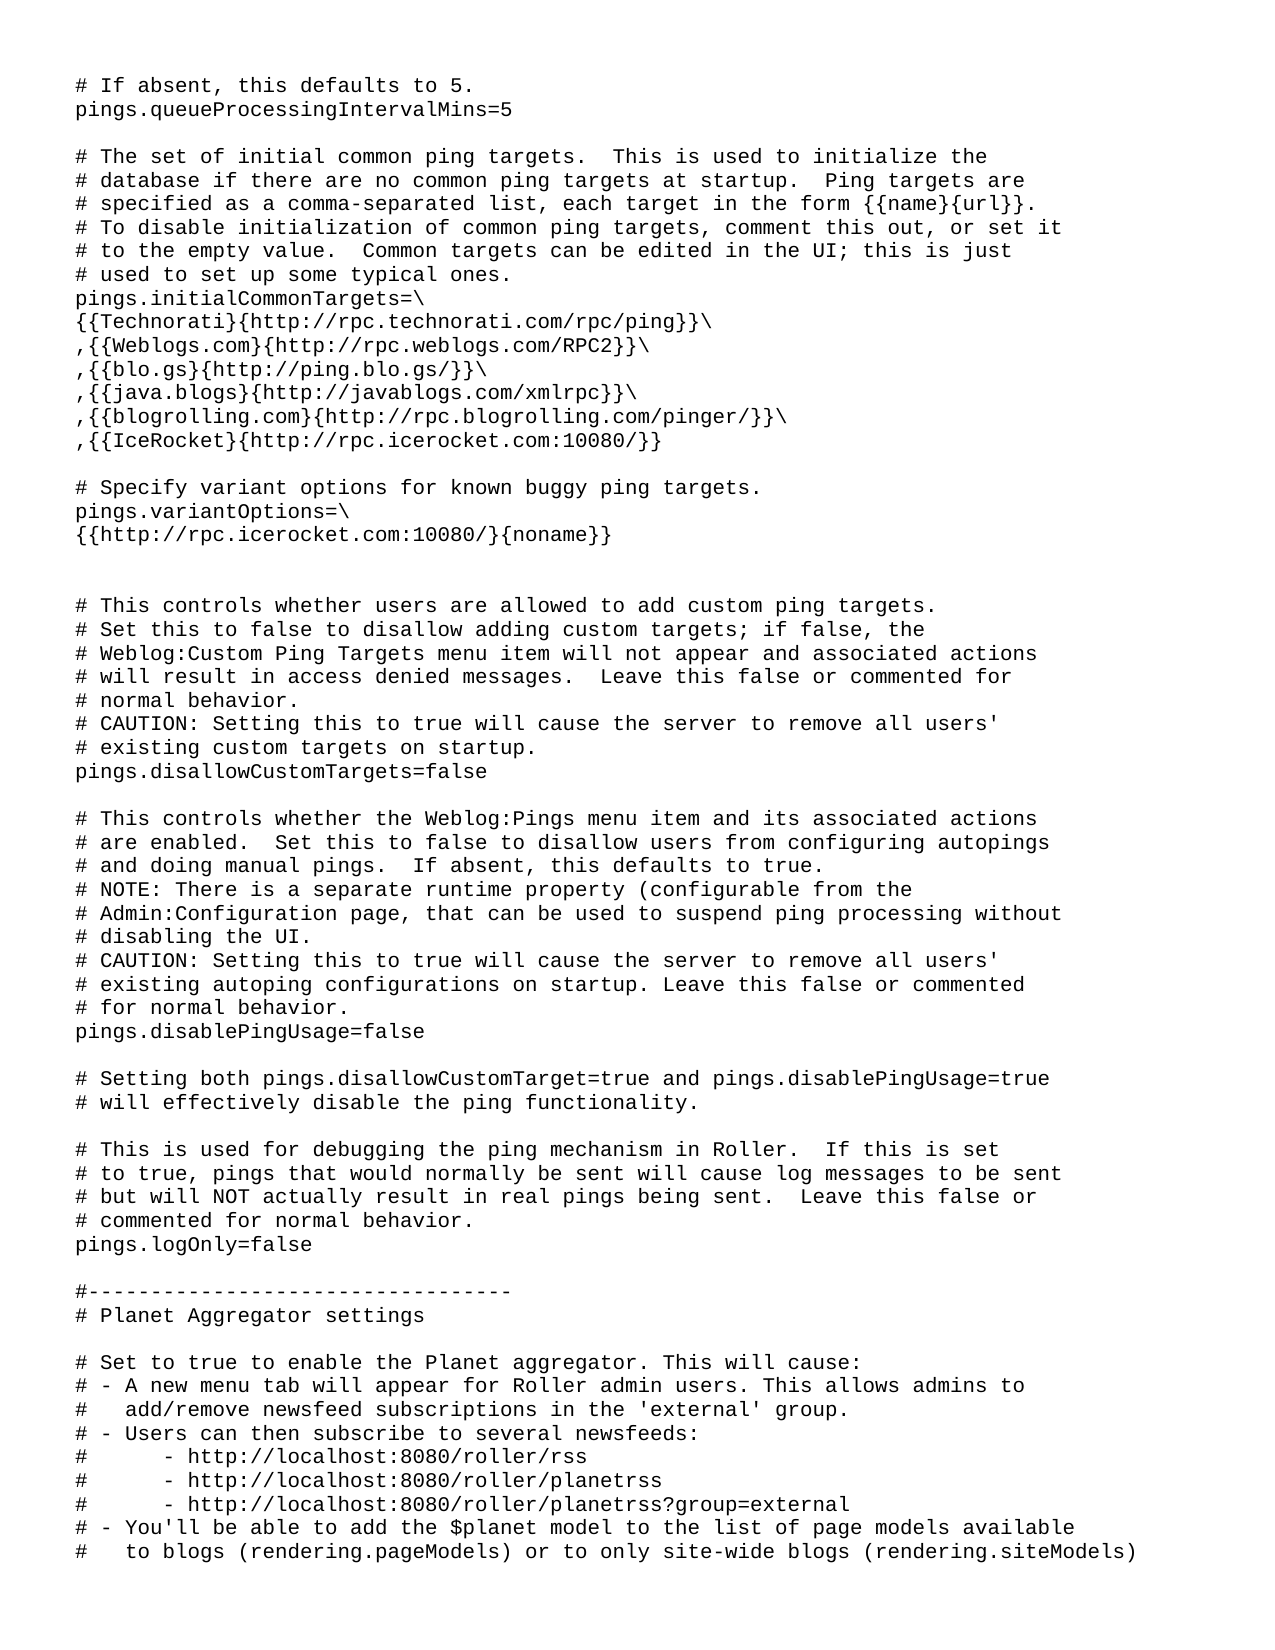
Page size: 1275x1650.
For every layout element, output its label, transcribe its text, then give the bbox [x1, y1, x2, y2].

text # - http://localhost:8080/roller/rss [75, 1446, 1200, 1470]
text # This is used for debugging the ping mechanism in Roller. If this is set [75, 1139, 1200, 1163]
text # If absent, this defaults to 5. [75, 75, 1200, 99]
text pings.disablePingUsage=false [75, 1021, 1200, 1044]
text # to the empty value. Common targets can be edited in the UI; this is just [75, 241, 1200, 264]
text # Weblog:Custom Ping Targets menu item will not appear and associated actions [75, 642, 1200, 666]
text # - You'll be able to add the $planet model to the list of page models available [75, 1517, 1200, 1541]
text # commented for normal behavior. [75, 1210, 1200, 1234]
text # - http://localhost:8080/roller/planetrss [75, 1470, 1200, 1494]
text {{Technorati}{http://rpc.technorati.com/rpc/ping}}\ [75, 311, 1200, 335]
text ,{{Weblogs.com}{http://rpc.weblogs.com/RPC2}}\ [75, 335, 1200, 359]
text # to blogs (rendering.pageModels) or to only site-wide blogs (rendering.siteModels) [75, 1541, 1200, 1565]
text # Setting both pings.disallowCustomTarget=true and pings.disablePingUsage=true [75, 1068, 1200, 1092]
text # database if there are no common ping targets at startup. Ping targets are [75, 169, 1200, 193]
text # NOTE: There is a separate runtime property (configurable from the [75, 879, 1200, 903]
text pings.logOnly=false [75, 1234, 1200, 1257]
text pings.disallowCustomTargets=false [75, 761, 1200, 784]
text # for normal behavior. [75, 997, 1200, 1021]
text ,{{blo.gs}{http://ping.blo.gs/}}\ [75, 359, 1200, 382]
text # specified as a comma-separated list, each target in the form {{name}{url}}. [75, 193, 1200, 217]
text # The set of initial common ping targets. This is used to initialize the [75, 146, 1200, 169]
text # and doing manual pings. If absent, this defaults to true. [75, 855, 1200, 879]
text ,{{java.blogs}{http://javablogs.com/xmlrpc}}\ [75, 382, 1200, 406]
text # disabling the UI. [75, 926, 1200, 950]
text pings.queueProcessingIntervalMins=5 [75, 99, 1200, 122]
text # normal behavior. [75, 690, 1200, 713]
text # used to set up some typical ones. [75, 264, 1200, 288]
text # Set this to false to disallow adding custom targets; if false, the [75, 619, 1200, 642]
text # but will NOT actually result in real pings being sent. Leave this false or [75, 1186, 1200, 1210]
text pings.variantOptions=\ [75, 501, 1200, 524]
text # - A new menu tab will appear for Roller admin users. This allows admins to [75, 1376, 1200, 1399]
text # CAUTION: Setting this to true will cause the server to remove all users' [75, 713, 1200, 737]
text # Planet Aggregator settings [75, 1304, 1200, 1328]
text # Specify variant options for known buggy ping targets. [75, 477, 1200, 501]
text # CAUTION: Setting this to true will cause the server to remove all users' [75, 950, 1200, 973]
text ,{{IceRocket}{http://rpc.icerocket.com:10080/}} [75, 430, 1200, 453]
text # existing autoping configurations on startup. Leave this false or commented [75, 973, 1200, 997]
text {{http://rpc.icerocket.com:10080/}{noname}} [75, 524, 1200, 548]
text # existing custom targets on startup. [75, 737, 1200, 761]
text #---------------------------------- [75, 1281, 1200, 1304]
text # will effectively disable the ping functionality. [75, 1092, 1200, 1115]
text pings.initialCommonTargets=\ [75, 288, 1200, 311]
text # - Users can then subscribe to several newsfeeds: [75, 1423, 1200, 1446]
text # add/remove newsfeed subscriptions in the 'external' group. [75, 1399, 1200, 1423]
text # Set to true to enable the Planet aggregator. This will cause: [75, 1352, 1200, 1376]
text # will result in access denied messages. Leave this false or commented for [75, 666, 1200, 690]
text # are enabled. Set this to false to disallow users from configuring autopings [75, 832, 1200, 855]
text # - http://localhost:8080/roller/planetrss?group=external [75, 1494, 1200, 1517]
text # to true, pings that would normally be sent will cause log messages to be sent [75, 1163, 1200, 1186]
text # This controls whether the Weblog:Pings menu item and its associated actions [75, 808, 1200, 832]
text ,{{blogrolling.com}{http://rpc.blogrolling.com/pinger/}}\ [75, 406, 1200, 430]
text # This controls whether users are allowed to add custom ping targets. [75, 595, 1200, 619]
text # Admin:Configuration page, that can be used to suspend ping processing without [75, 903, 1200, 926]
text # To disable initialization of common ping targets, comment this out, or set it [75, 217, 1200, 241]
